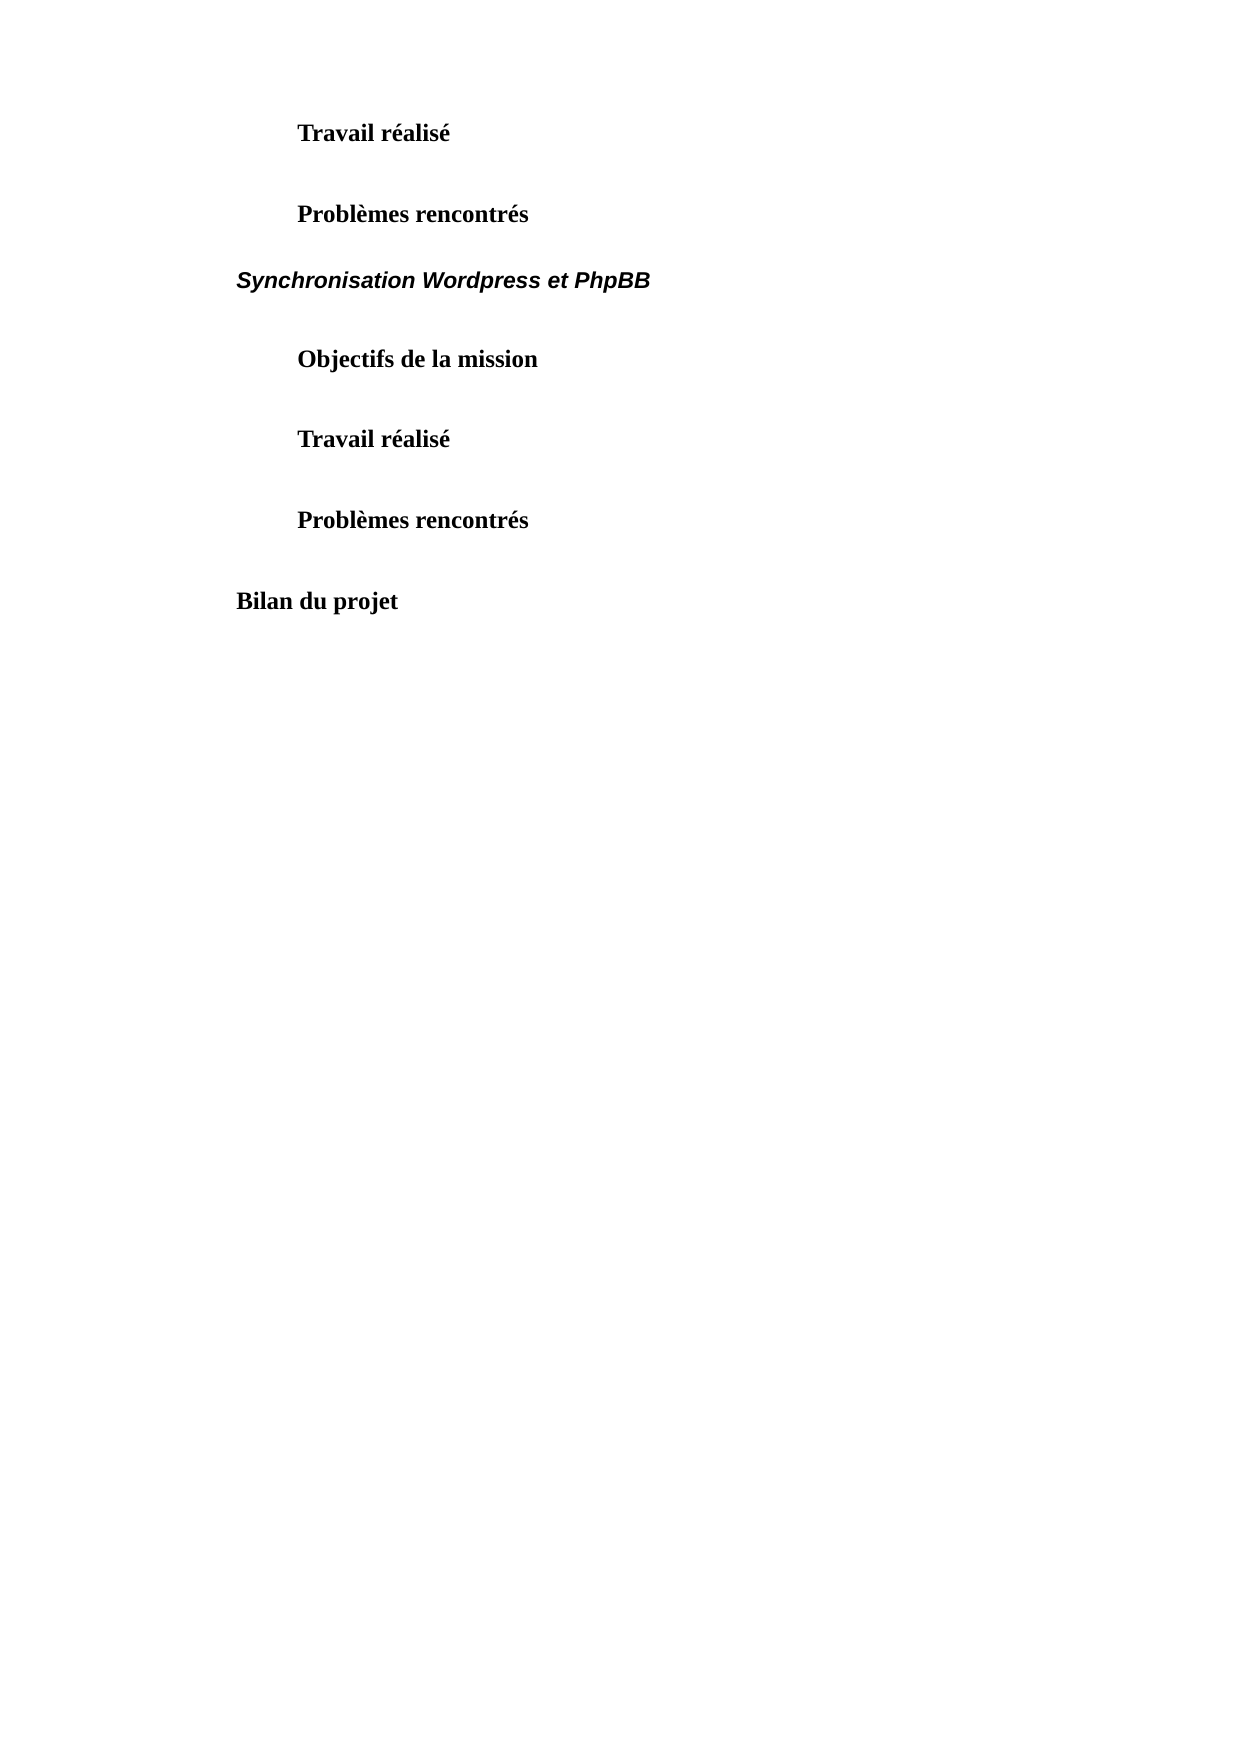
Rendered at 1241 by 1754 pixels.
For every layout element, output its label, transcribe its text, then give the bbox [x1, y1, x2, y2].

subtitle Synchronisation Wordpress et PhpBB [236, 267, 1122, 293]
subtitle Bilan du projet [236, 586, 1122, 614]
subtitle Travail réalisé [297, 424, 1122, 453]
subtitle Travail réalisé [297, 118, 1122, 147]
subtitle Problèmes rencontrés [297, 505, 1122, 534]
subtitle Objectifs de la mission [297, 344, 1122, 373]
subtitle Problèmes rencontrés [297, 199, 1122, 227]
